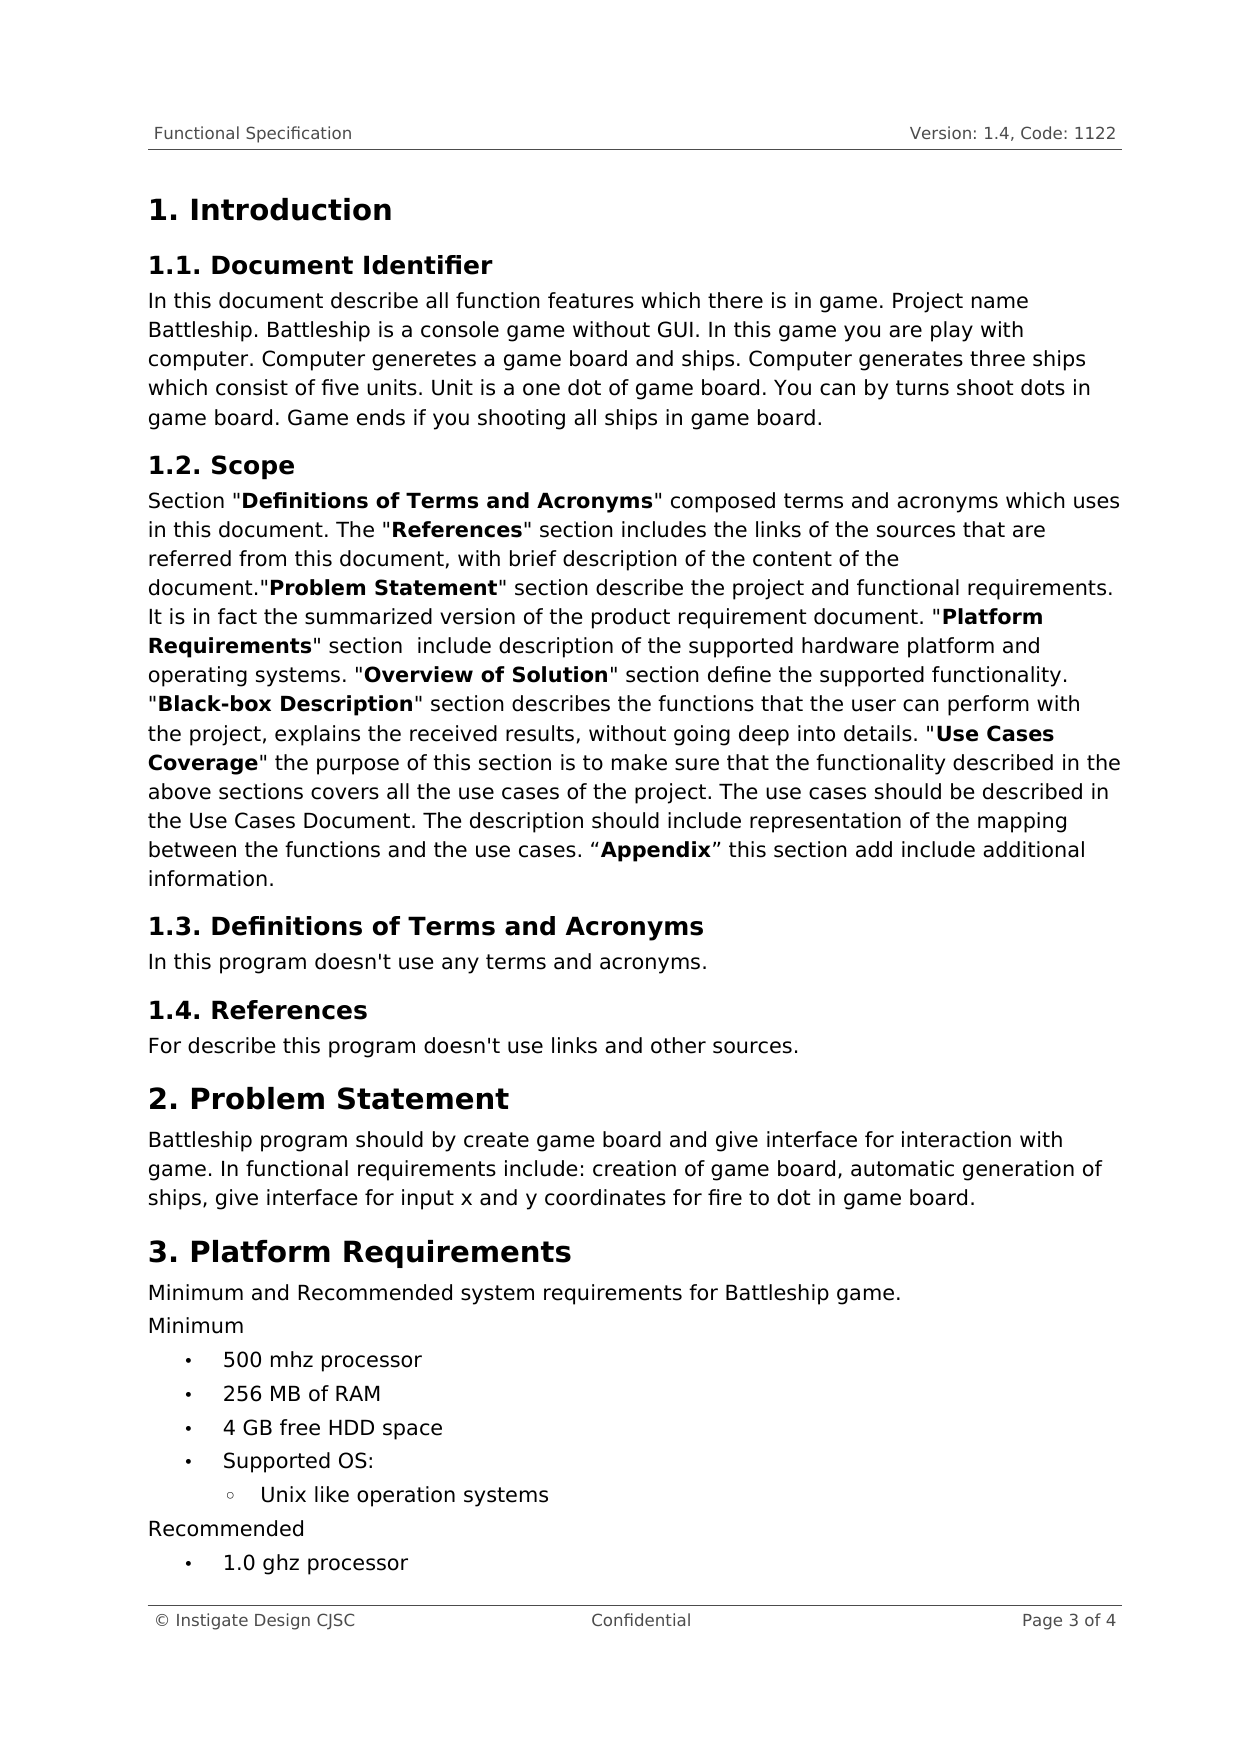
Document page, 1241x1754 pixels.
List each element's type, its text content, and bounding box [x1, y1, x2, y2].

subtitle Problem Statement [148, 1082, 1122, 1116]
text Minimum [148, 1314, 1122, 1339]
text Section "Definitions of Terms and Acronyms" composed terms and acronyms which uses in this document. The "References" section includes the links of the sources that are referred from this document, with brief description of the content of the document."Problem Statement" section describe the project and functional requirements. It is in fact the summarized version of the product requirement document. "Platform Requirements" section include description of the supported hardware platform and operating systems. "Overview of Solution" section define the supported functionality. "Black-box Description" section describes the functions that the user can perform with the project, explains the received results, without going deep into details. "Use Cases Coverage" the purpose of this section is to make sure that the functionality described in the above sections covers all the use cases of the project. The use cases should be described in the Use Cases Document. The description should include representation of the mapping between the functions and the use cases. “Appendix” this section add include additional information. [148, 489, 1122, 891]
subtitle Introduction [148, 194, 1122, 228]
text Minimum and Recommended system requirements for Battleship game. [148, 1281, 1122, 1305]
list Unix like operation systems [223, 1483, 1122, 1507]
text In this document describe all function features which there is in game. Project name Battleship. Battleship is a console game without GUI. In this game you are play with computer. Computer generetes a game board and ships. Computer generates three ships which consist of five units. Unit is a one dot of game board. You can by turns shoot dots in game board. Game ends if you shooting all ships in game board. [148, 289, 1122, 430]
subtitle References [148, 996, 1122, 1025]
subtitle Document Identifier [148, 251, 1122, 280]
text For describe this program doesn't use links and other sources. [148, 1034, 1122, 1058]
list 500 mhz processor [185, 1348, 1122, 1372]
list Supported OS: [185, 1449, 1122, 1474]
list 4 GB free HDD space [185, 1416, 1122, 1440]
text In this program doesn't use any terms and acronyms. [148, 950, 1122, 975]
text Recommended [148, 1517, 1122, 1541]
text Battleship program should by create game board and give interface for interaction with game. In functional requirements include: creation of game board, automatic generation of ships, give interface for input x and y coordinates for fire to dot in game board. [148, 1128, 1122, 1211]
subtitle Definitions of Terms and Acronyms [148, 912, 1122, 942]
subtitle Platform Requirements [148, 1235, 1122, 1269]
list 1.0 ghz processor [185, 1551, 1122, 1575]
list 256 MB of RAM [185, 1382, 1122, 1406]
subtitle Scope [148, 451, 1122, 480]
